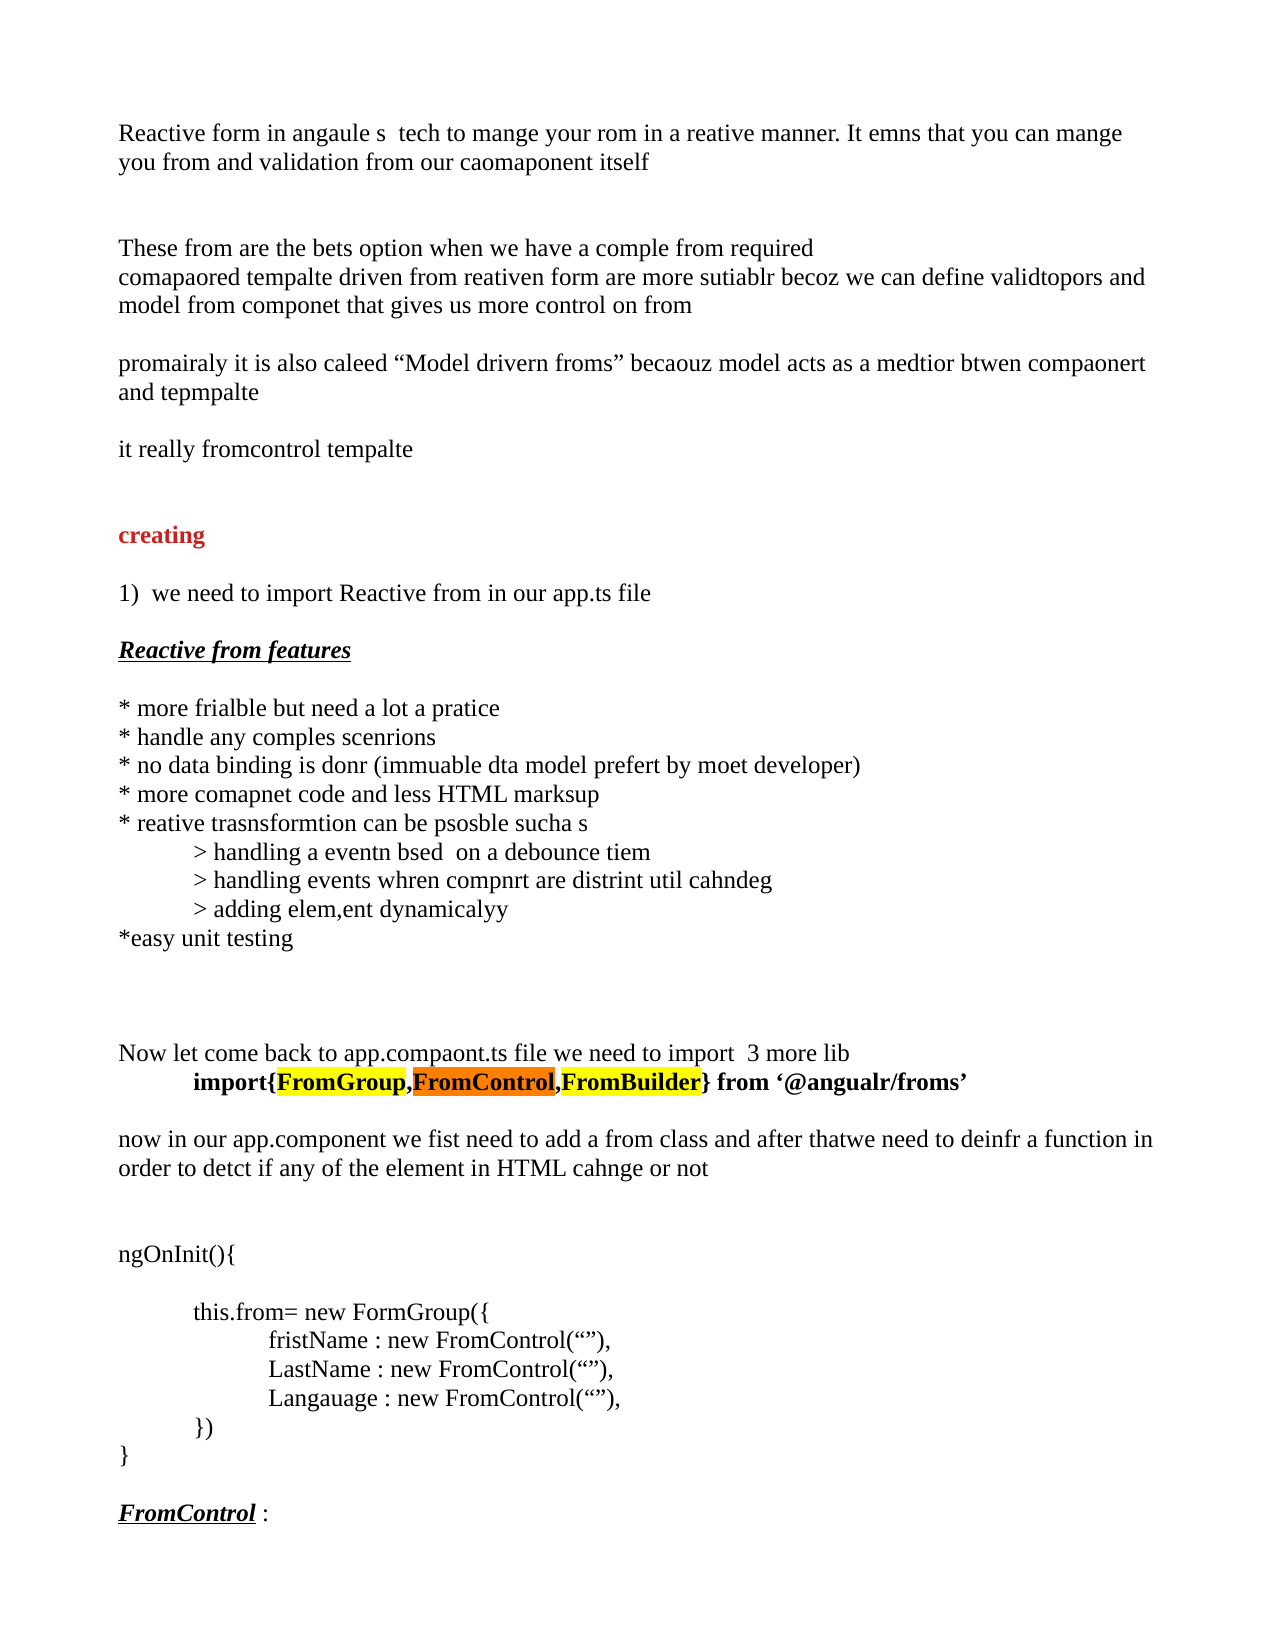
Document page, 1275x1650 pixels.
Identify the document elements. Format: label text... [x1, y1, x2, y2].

text ngOnInit(){ [118, 1239, 1157, 1268]
text LastName : new FromControl(“”), [118, 1354, 1157, 1383]
text Now let come back to app.compaont.ts file we need to import 3 more lib [118, 1038, 1157, 1067]
text > handling events whren compnrt are distrint util cahndeg [118, 866, 1157, 894]
text this.from= new FormGroup({ [118, 1297, 1157, 1326]
text * no data binding is donr (immuable dta model prefert by moet developer) [118, 751, 1157, 779]
text promairaly it is also caleed “Model drivern froms” becaouz model acts as a medtior btwen compaonert and tepmpalte [118, 348, 1157, 406]
text now in our app.component we fist need to add a from class and after thatwe need to deinfr a function in order to detct if any of the element in HTML cahnge or not [118, 1124, 1157, 1182]
text it really fromcontrol tempalte [118, 434, 1157, 463]
text > handling a eventn bsed on a debounce tiem [118, 837, 1157, 866]
text Reactive form in angaule s tech to mange your rom in a reative manner. It emns that you can mange you from and validation from our caomaponent itself [118, 118, 1157, 176]
text Langauage : new FromControl(“”), }) [118, 1383, 1157, 1441]
text FromControl : [118, 1498, 1157, 1527]
text * more frialble but need a lot a pratice [118, 693, 1157, 722]
text * handle any comples scenrions [118, 722, 1157, 751]
text import{FromGroup,FromControl,FromBuilder} from ‘@angualr/froms’ [118, 1067, 1157, 1096]
text These from are the bets option when we have a comple from required [118, 233, 1157, 262]
text creating [118, 521, 1157, 549]
text 1) we need to import Reactive from in our app.ts file [118, 578, 1157, 607]
text Reactive from features [118, 636, 1157, 664]
text } [118, 1441, 1157, 1469]
text * more comapnet code and less HTML marksup [118, 779, 1157, 808]
text > adding elem,ent dynamicalyy [118, 894, 1157, 923]
text fristName : new FromControl(“”), [118, 1326, 1157, 1354]
text comapaored tempalte driven from reativen form are more sutiablr becoz we can define validtopors and model from componet that gives us more control on from [118, 262, 1157, 319]
text *easy unit testing [118, 923, 1157, 952]
text * reative trasnsformtion can be psosble sucha s [118, 808, 1157, 837]
